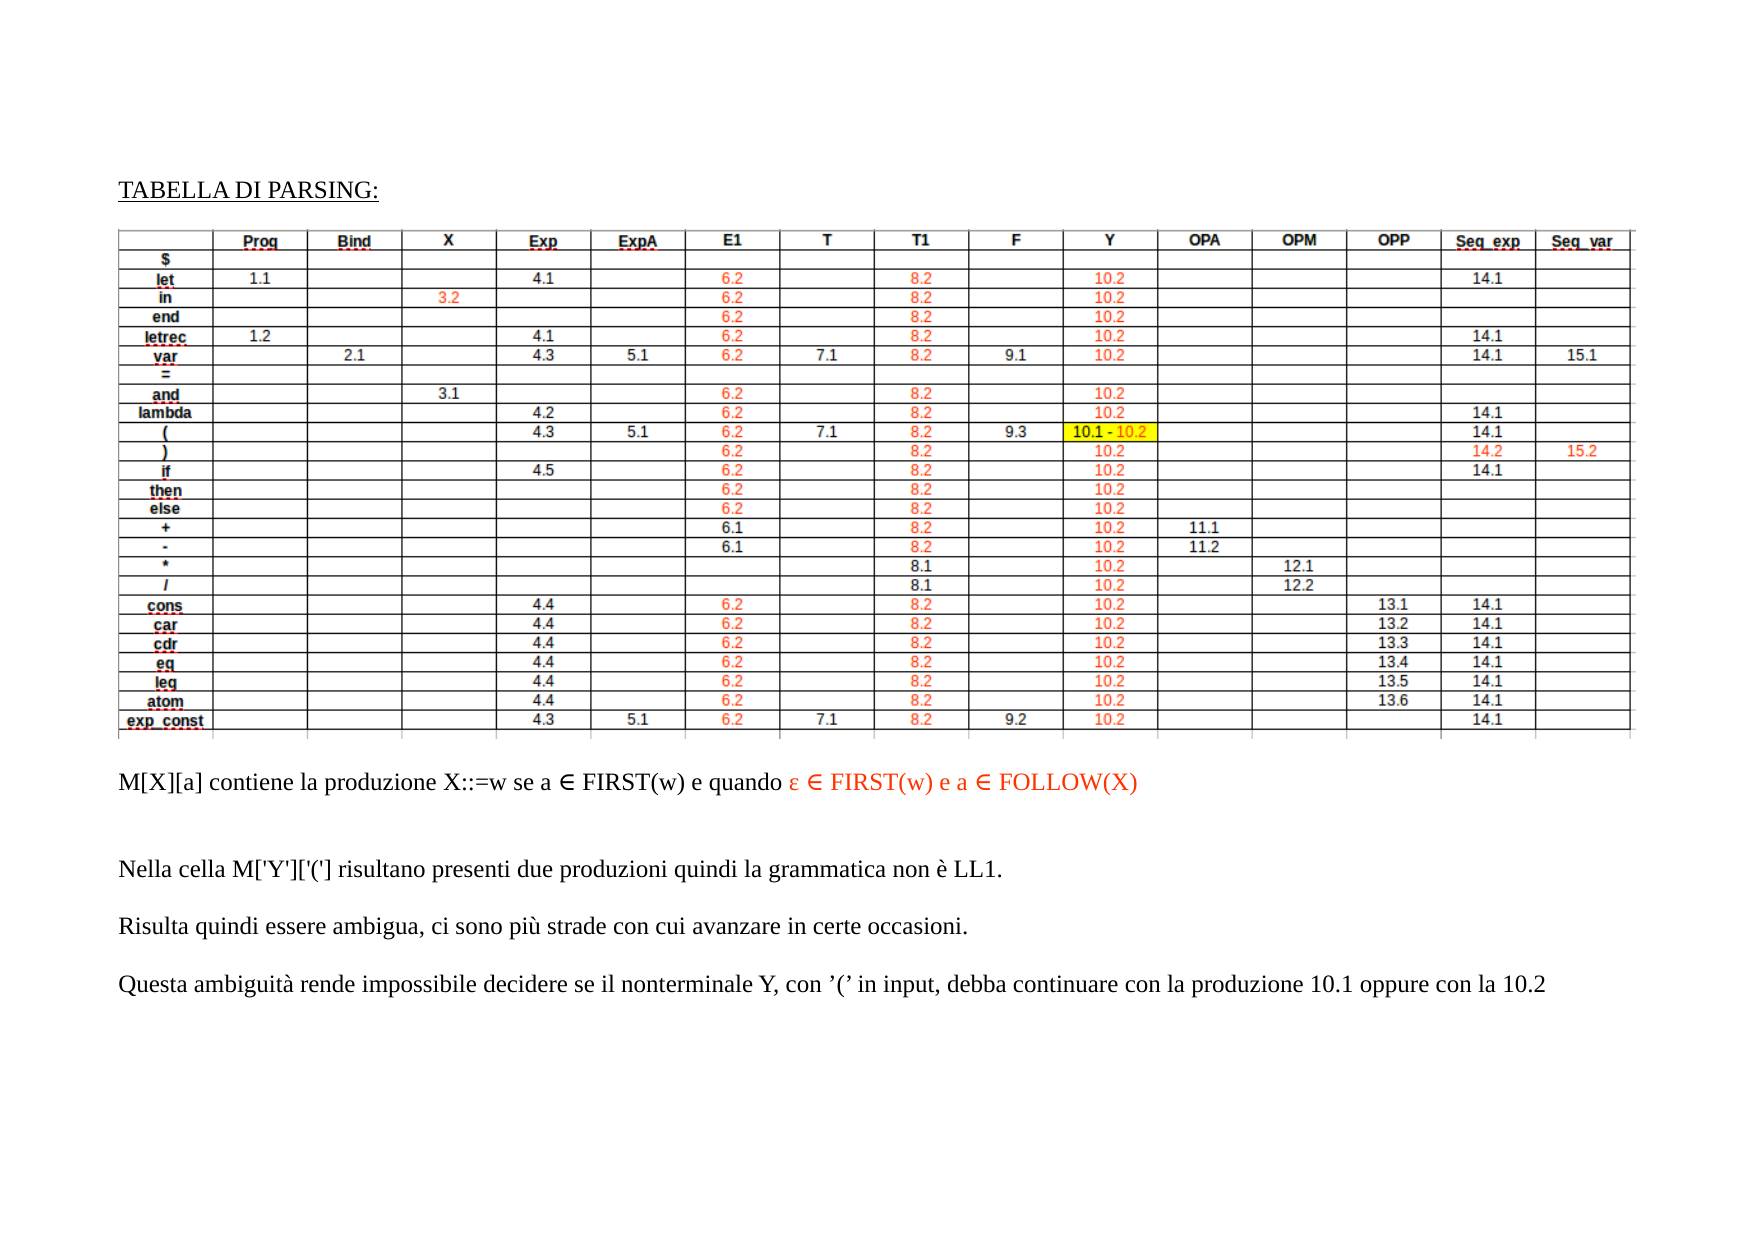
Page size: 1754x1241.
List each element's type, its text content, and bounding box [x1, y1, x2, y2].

text Nella cella M['Y']['('] risultano presenti due produzioni quindi la grammatica non è LL1. [118, 854, 1636, 882]
text M[X][a] contiene la produzione X::=w se a ∈ FIRST(w) e quando ε ∈ FIRST(w) e a ∈ FOLLOW(X) [118, 767, 1636, 796]
text Risulta quindi essere ambigua, ci sono più strade con cui avanzare in certe occasioni. [118, 911, 1636, 940]
picture [118, 229, 1636, 739]
text TABELLA DI PARSING: [118, 176, 1636, 204]
text Questa ambiguità rende impossibile decidere se il nonterminale Y, con ’(’ in input, debba continuare con la produzione 10.1 oppure con la 10.2 [118, 969, 1636, 997]
